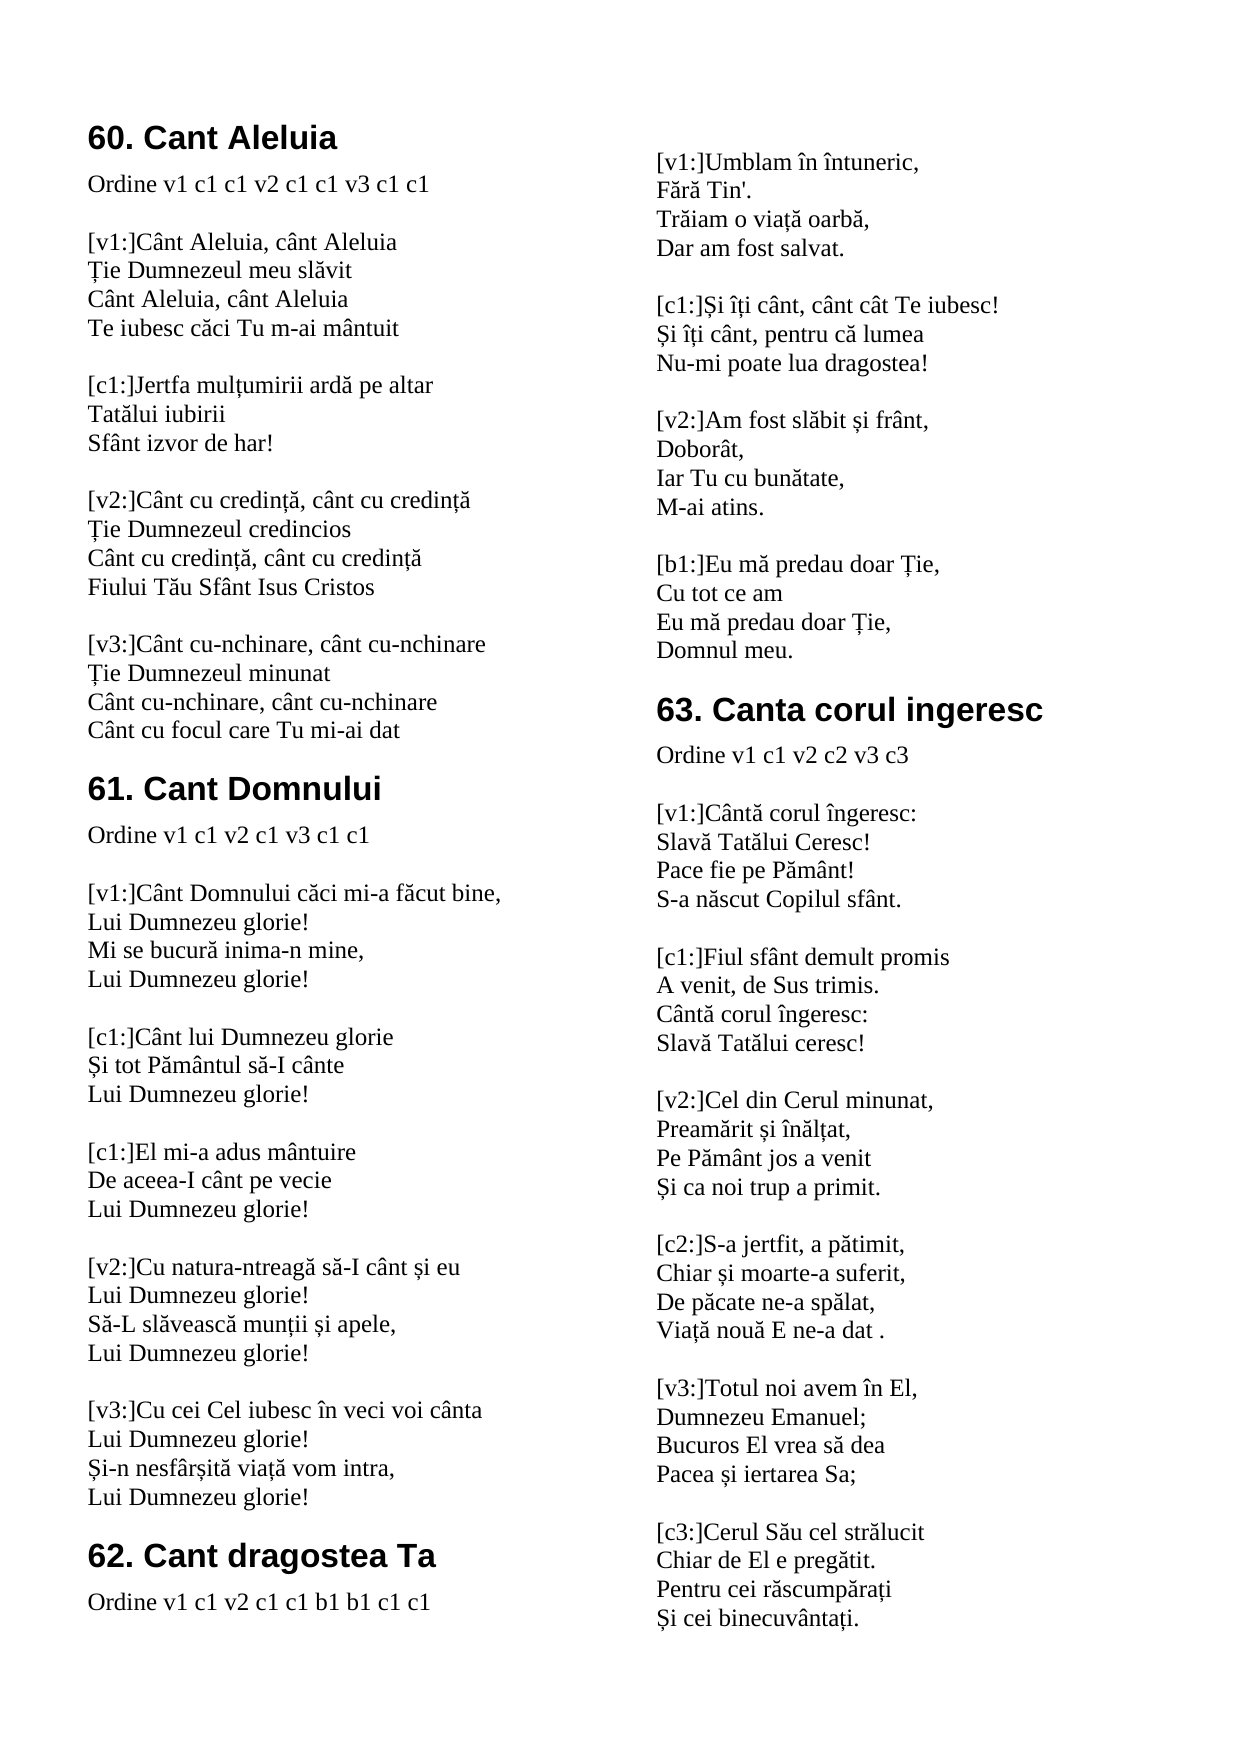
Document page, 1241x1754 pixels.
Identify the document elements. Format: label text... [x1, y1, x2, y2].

subtitle 60. Cant Aleluia [87, 118, 597, 157]
text Ordine v1 c1 v2 c1 c1 b1 b1 c1 c1 [87, 1587, 597, 1615]
text Ordine v1 c1 v2 c2 v3 c3 [v1:]Cântă corul îngeresc: Slavă Tatălui Ceresc! Pace fie pe Pământ! S-a născut Copilul sfânt. [c1:]Fiul sfânt demult promis A venit, de Sus trimis. Cântă corul îngeresc: Slavă Tatălui ceresc! [v2:]Cel din Cerul minunat, Preamărit și înălțat, Pe Pământ jos a venit Și ca noi trup a primit. [c2:]S-a jertfit, a pătimit, Chiar și moarte-a suferit, De păcate ne-a spălat, Viață nouă E ne-a dat . [v3:]Totul noi avem în El, Dumnezeu Emanuel; Bucuros El vrea să dea Pacea și iertarea Sa; [c3:]Cerul Său cel strălucit Chiar de El e pregătit. Pentru cei răscumpărați Și cei binecuvântați. [656, 741, 1166, 1632]
subtitle 62. Cant dragostea Ta [87, 1535, 597, 1574]
text Ordine v1 c1 c1 v2 c1 c1 v3 c1 c1 [v1:]Cânt Aleluia, cânt Aleluia Ție Dumnezeul meu slăvit Cânt Aleluia, cânt Aleluia Te iubesc căci Tu m-ai mântuit [c1:]Jertfa mulțumirii ardă pe altar Tatălui iubirii Sfânt izvor de har! [v2:]Cânt cu credință, cânt cu credință Ție Dumnezeul credincios Cânt cu credință, cânt cu credință Fiului Tău Sfânt Isus Cristos [v3:]Cânt cu-nchinare, cânt cu-nchinare Ție Dumnezeul minunat Cânt cu-nchinare, cânt cu-nchinare Cânt cu focul care Tu mi-ai dat [87, 169, 597, 744]
subtitle 63. Canta corul ingeresc [656, 689, 1166, 728]
text Ordine v1 c1 v2 c1 v3 c1 c1 [v1:]Cânt Domnului căci mi-a făcut bine, Lui Dumnezeu glorie! Mi se bucură inima-n mine, Lui Dumnezeu glorie! [c1:]Cânt lui Dumnezeu glorie Și tot Pământul să-I cânte Lui Dumnezeu glorie! [c1:]El mi-a adus mântuire De aceea-I cânt pe vecie Lui Dumnezeu glorie! [v2:]Cu natura-ntreagă să-I cânt și eu Lui Dumnezeu glorie! Să-L slăvească munții și apele, Lui Dumnezeu glorie! [v3:]Cu cei Cel iubesc în veci voi cânta Lui Dumnezeu glorie! Și-n nesfârșită viață vom intra, Lui Dumnezeu glorie! [87, 820, 597, 1510]
subtitle 61. Cant Domnului [87, 769, 597, 808]
text [v1:]Umblam în întuneric, Fără Tin'. Trăiam o viață oarbă, Dar am fost salvat. [c1:]Și îți cânt, cânt cât Te iubesc! Și îți cânt, pentru că lumea Nu-mi poate lua dragostea! [v2:]Am fost slăbit și frânt, Doborât, Iar Tu cu bunătate, M-ai atins. [b1:]Eu mă predau doar Ție, Cu tot ce am Eu mă predau doar Ție, Domnul meu. [656, 118, 1166, 664]
